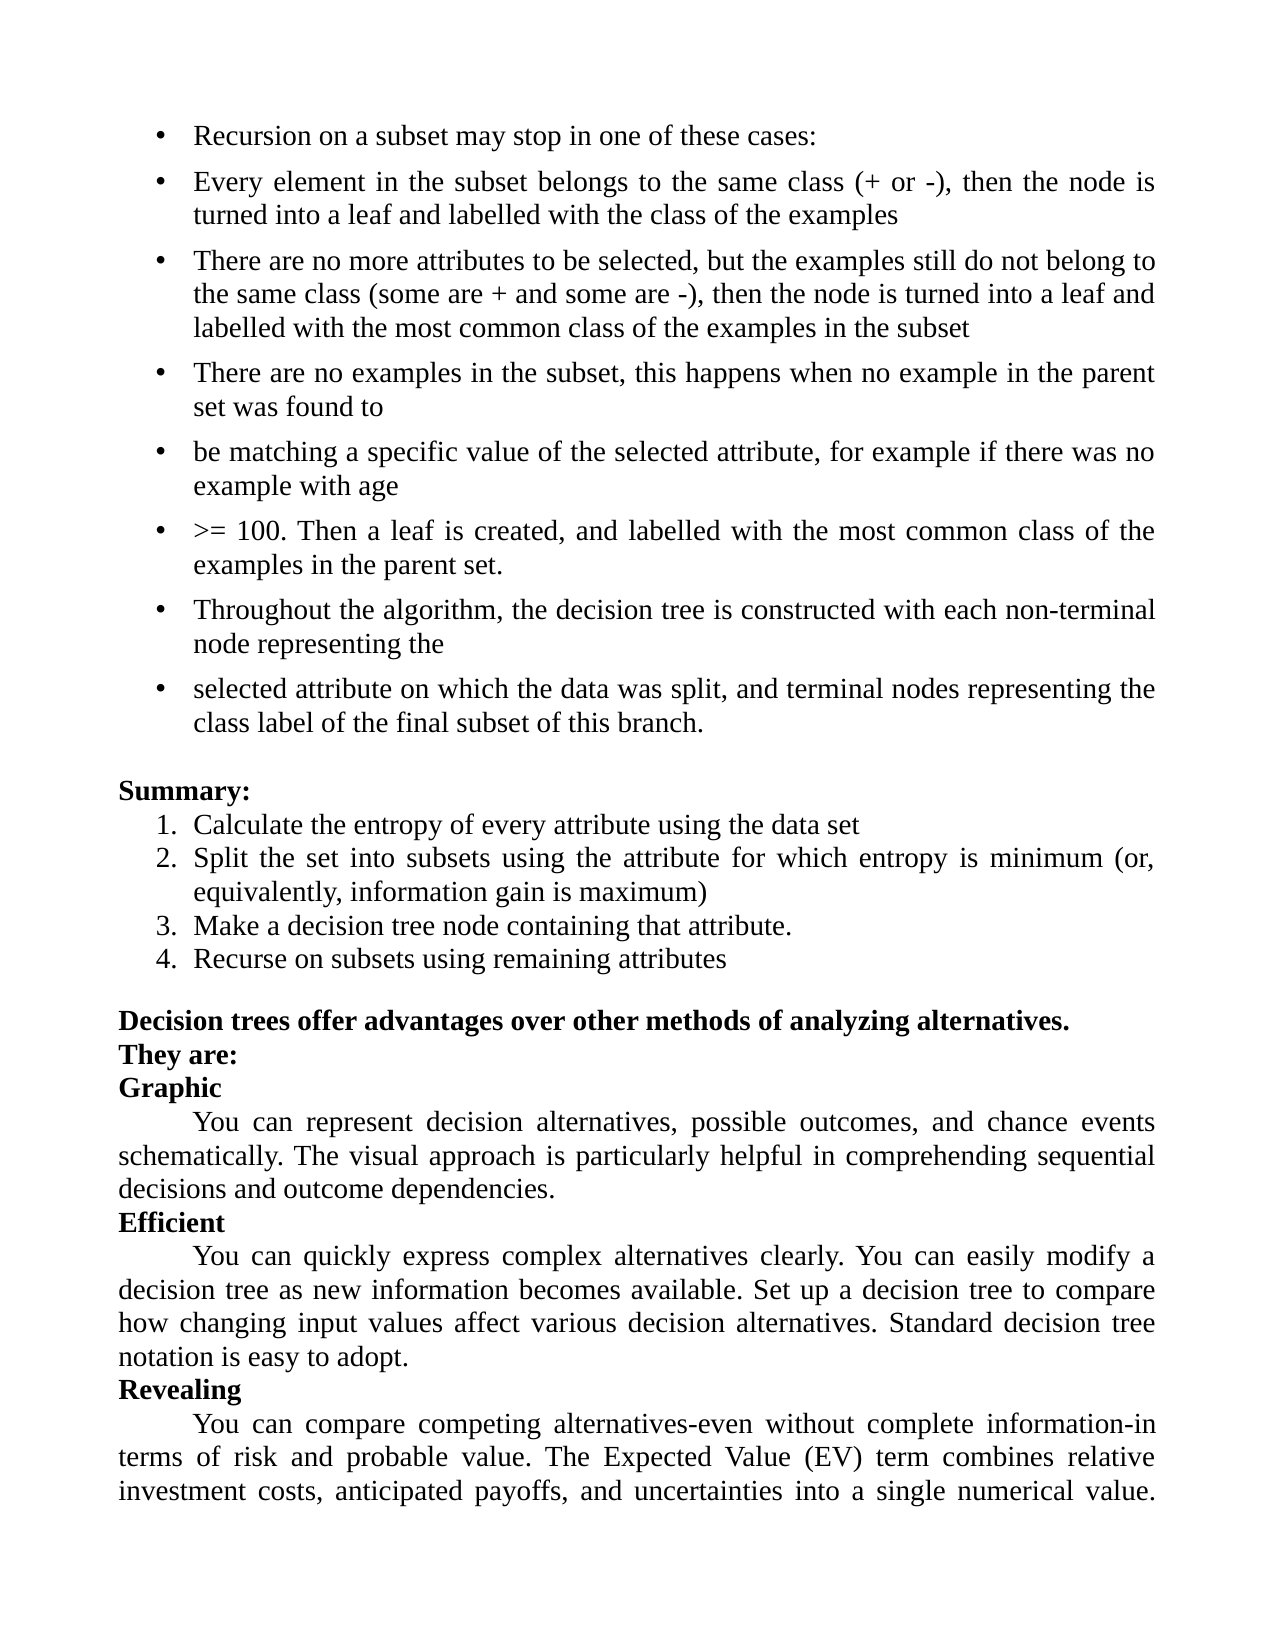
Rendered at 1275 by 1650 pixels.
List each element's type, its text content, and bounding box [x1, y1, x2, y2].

text Decision trees offer advantages over other methods of analyzing alternatives. [118, 1003, 1157, 1037]
text Summary: [118, 773, 1157, 807]
list Make a decision tree node containing that attribute. [156, 908, 1157, 941]
list selected attribute on which the data was split, and terminal nodes representing the class label of the final subset of this branch. [156, 672, 1157, 739]
text Graphic [118, 1071, 1157, 1104]
text They are: [118, 1037, 1157, 1071]
list be matching a specific value of the selected attribute, for example if there was no example with age [156, 434, 1157, 502]
list There are no examples in the subset, this happens when no example in the parent set was found to [156, 355, 1157, 422]
list There are no more attributes to be selected, but the examples still do not belong to the same class (some are + and some are -), then the node is turned into a leaf and labelled with the most common class of the examples in the subset [156, 243, 1157, 343]
list Split the set into subsets using the attribute for which entropy is minimum (or, equivalently, information gain is maximum) [156, 841, 1157, 908]
text You can compare competing alternatives-even without complete information-in terms of risk and probable value. The Expected Value (EV) term combines relative investment costs, anticipated payoffs, and uncertainties into a single numerical value. [118, 1406, 1157, 1507]
text You can quickly express complex alternatives clearly. You can easily modify a decision tree as new information becomes available. Set up a decision tree to compare how changing input values affect various decision alternatives. Standard decision tree notation is easy to adopt. [118, 1238, 1157, 1372]
list Recurse on subsets using remaining attributes [156, 941, 1157, 975]
text Efficient [118, 1205, 1157, 1238]
text Revealing [118, 1372, 1157, 1406]
list Every element in the subset belongs to the same class (+ or -), then the node is turned into a leaf and labelled with the class of the examples [156, 164, 1157, 231]
list Recursion on a subset may stop in one of these cases: [156, 118, 1157, 152]
list Throughout the algorithm, the decision tree is constructed with each non-terminal node representing the [156, 592, 1157, 660]
list >= 100. Then a leaf is created, and labelled with the most common class of the examples in the parent set. [156, 513, 1157, 581]
list Calculate the entropy of every attribute using the data set [156, 807, 1157, 841]
text You can represent decision alternatives, possible outcomes, and chance events schematically. The visual approach is particularly helpful in comprehending sequential decisions and outcome dependencies. [118, 1104, 1157, 1205]
